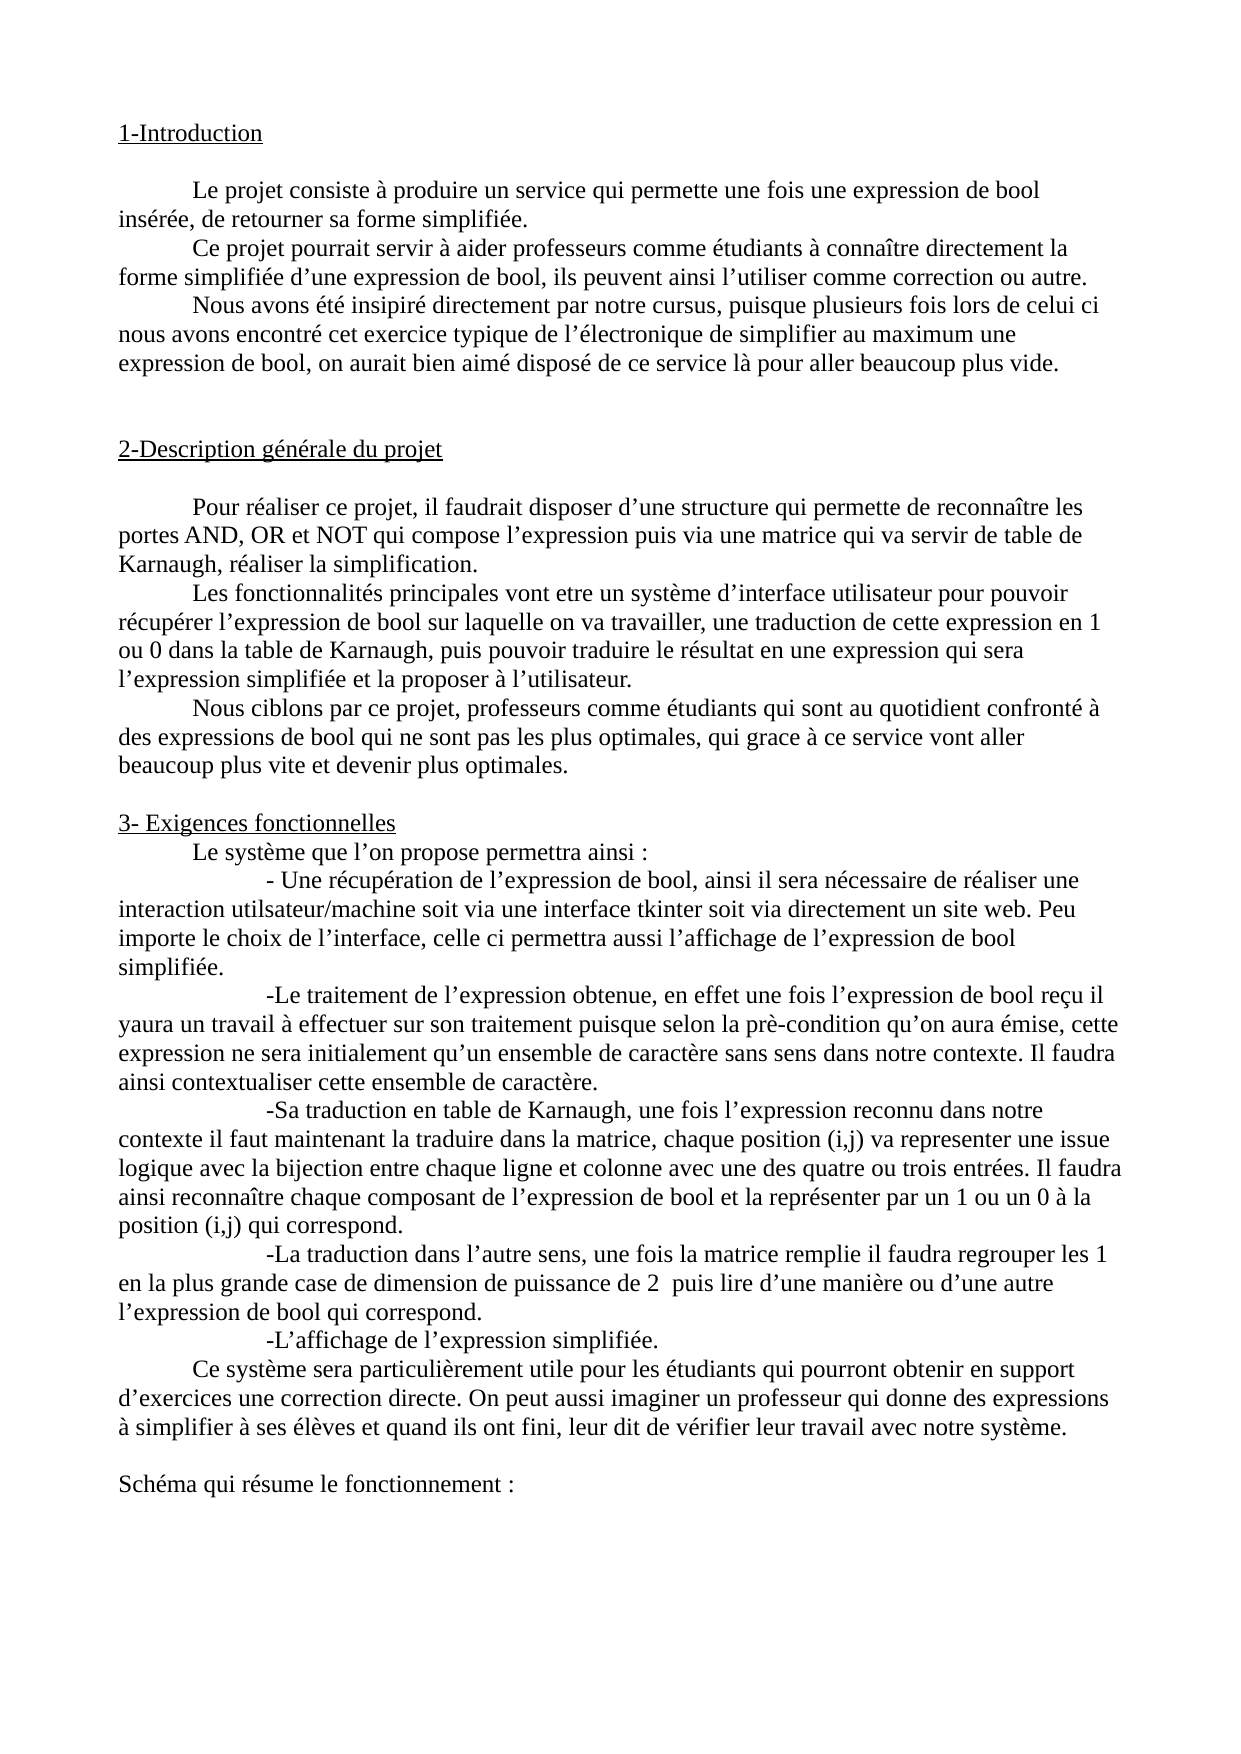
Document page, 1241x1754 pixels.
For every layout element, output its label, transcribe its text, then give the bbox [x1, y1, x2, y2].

text Les fonctionnalités principales vont etre un système d’interface utilisateur pour pouvoir récupérer l’expression de bool sur laquelle on va travailler, une traduction de cette expression en 1 ou 0 dans la table de Karnaugh, puis pouvoir traduire le résultat en une expression qui sera l’expression simplifiée et la proposer à l’utilisateur. [118, 578, 1122, 693]
text Schéma qui résume le fonctionnement : [118, 1469, 1122, 1498]
text -Le traitement de l’expression obtenue, en effet une fois l’expression de bool reçu il yaura un travail à effectuer sur son traitement puisque selon la prè-condition qu’on aura émise, cette expression ne sera initialement qu’un ensemble de caractère sans sens dans notre contexte. Il faudra ainsi contextualiser cette ensemble de caractère. [118, 981, 1122, 1096]
text Nous avons été insipiré directement par notre cursus, puisque plusieurs fois lors de celui ci nous avons encontré cet exercice typique de l’électronique de simplifier au maximum une expression de bool, on aurait bien aimé disposé de ce service là pour aller beaucoup plus vide. [118, 291, 1122, 377]
text Nous ciblons par ce projet, professeurs comme étudiants qui sont au quotidient confronté à des expressions de bool qui ne sont pas les plus optimales, qui grace à ce service vont aller beaucoup plus vite et devenir plus optimales. [118, 693, 1122, 779]
text Ce projet pourrait servir à aider professeurs comme étudiants à connaître directement la forme simplifiée d’une expression de bool, ils peuvent ainsi l’utiliser comme correction ou autre. [118, 233, 1122, 291]
text - Une récupération de l’expression de bool, ainsi il sera nécessaire de réaliser une interaction utilsateur/machine soit via une interface tkinter soit via directement un site web. Peu importe le choix de l’interface, celle ci permettra aussi l’affichage de l’expression de bool simplifiée. [118, 866, 1122, 981]
text Ce système sera particulièrement utile pour les étudiants qui pourront obtenir en support d’exercices une correction directe. On peut aussi imaginer un professeur qui donne des expressions à simplifier à ses élèves et quand ils ont fini, leur dit de vérifier leur travail avec notre système. [118, 1354, 1122, 1441]
text Le projet consiste à produire un service qui permette une fois une expression de bool insérée, de retourner sa forme simplifiée. [118, 176, 1122, 233]
text 3- Exigences fonctionnelles [118, 808, 1122, 837]
text -Sa traduction en table de Karnaugh, une fois l’expression reconnu dans notre contexte il faut maintenant la traduire dans la matrice, chaque position (i,j) va representer une issue logique avec la bijection entre chaque ligne et colonne avec une des quatre ou trois entrées. Il faudra ainsi reconnaître chaque composant de l’expression de bool et la représenter par un 1 ou un 0 à la position (i,j) qui correspond. [118, 1096, 1122, 1239]
text -L’affichage de l’expression simplifiée. [118, 1326, 1122, 1354]
text Pour réaliser ce projet, il faudrait disposer d’une structure qui permette de reconnaître les portes AND, OR et NOT qui compose l’expression puis via une matrice qui va servir de table de Karnaugh, réaliser la simplification. [118, 492, 1122, 578]
text -La traduction dans l’autre sens, une fois la matrice remplie il faudra regrouper les 1 en la plus grande case de dimension de puissance de 2 puis lire d’une manière ou d’une autre l’expression de bool qui correspond. [118, 1239, 1122, 1326]
text 1-Introduction [118, 118, 1122, 147]
text 2-Description générale du projet [118, 434, 1122, 463]
text Le système que l’on propose permettra ainsi : [118, 837, 1122, 866]
